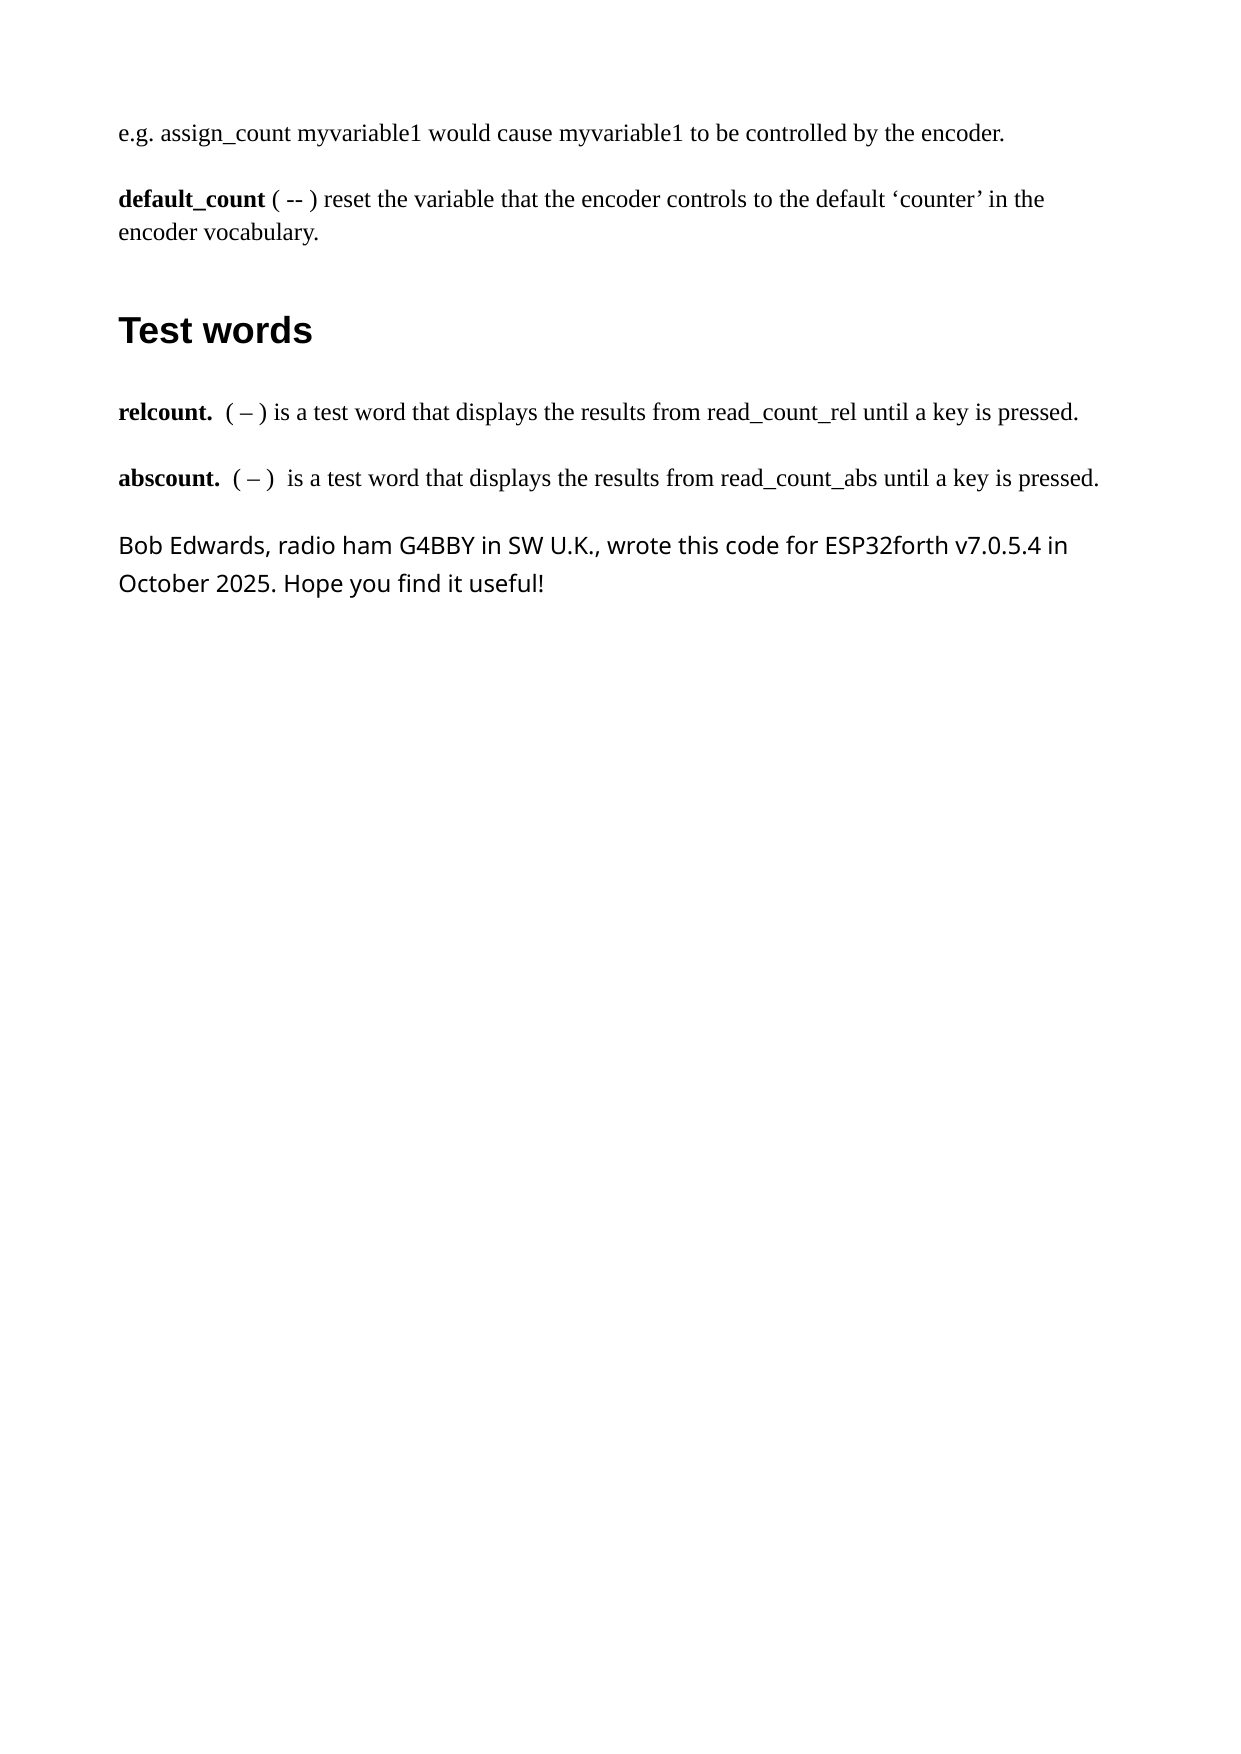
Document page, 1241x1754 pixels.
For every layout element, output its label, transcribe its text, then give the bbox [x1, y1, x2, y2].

subtitle Test words [118, 308, 1122, 351]
text e.g. assign_count myvariable1 would cause myvariable1 to be controlled by the encoder. [118, 118, 1122, 147]
text relcount. ( – ) is a test word that displays the results from read_count_rel until a key is pressed. [118, 397, 1122, 426]
text Bob Edwards, radio ham G4BBY in SW U.K., wrote this code for ESP32forth v7.0.5.4 in October 2025. Hope you find it useful! [118, 529, 1122, 599]
text default_count ( -- ) reset the variable that the encoder controls to the default ‘counter’ in the encoder vocabulary. [118, 184, 1122, 246]
text abscount. ( – ) is a test word that displays the results from read_count_abs until a key is pressed. [118, 463, 1122, 492]
